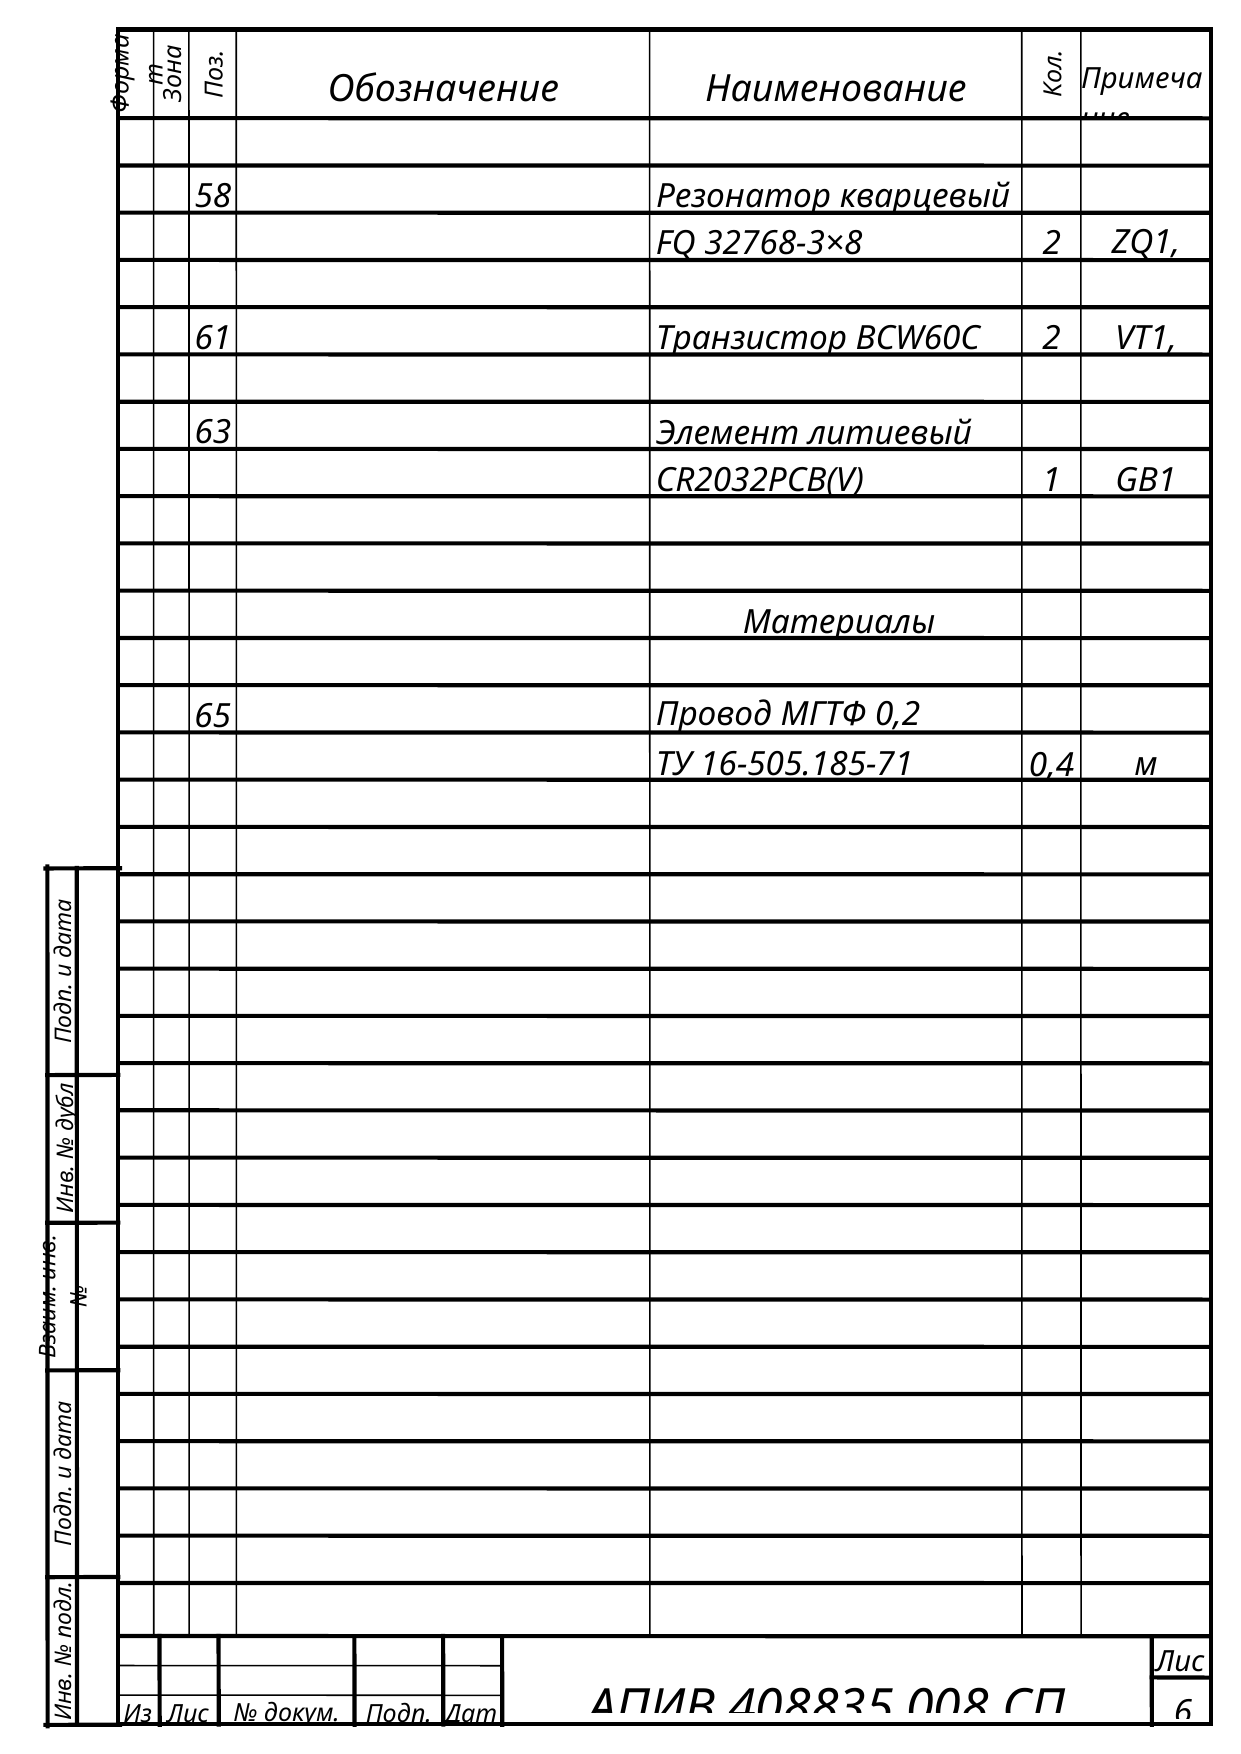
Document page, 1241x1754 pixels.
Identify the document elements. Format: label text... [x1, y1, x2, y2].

text ТУ 16-505.185-71 [656, 740, 1016, 777]
text 58 [190, 172, 235, 210]
text Резонатор кварцевый [656, 172, 1016, 210]
text Элемент литиевый [656, 409, 1021, 446]
text 2 [1023, 314, 1080, 352]
text Примечание [1082, 57, 1211, 116]
text м [1087, 740, 1204, 777]
text Подп. [357, 1697, 441, 1722]
text GB1 [1087, 456, 1204, 494]
text Дата. [446, 1697, 500, 1722]
text Обозначение [238, 61, 648, 106]
text Изм. [127, 1708, 138, 1722]
text Изм. [120, 1696, 157, 1722]
text № докум. [221, 1696, 352, 1722]
text Транзистор BCW60C sot 23 [656, 314, 1016, 352]
text 2 [1023, 219, 1080, 257]
text 6 [1154, 1688, 1212, 1718]
text 61 [190, 314, 235, 352]
text 63 [190, 408, 235, 446]
text Лист. [162, 1696, 216, 1722]
text Материалы [656, 598, 1021, 636]
text ZQ1, ZQ2 [1087, 218, 1204, 258]
text Лист. [169, 1706, 180, 1722]
text CR2032PCB(V) [656, 456, 1021, 494]
text АПИВ.408835.008 СП [508, 1671, 1146, 1713]
text ZQ1, ZQ2 [1135, 232, 1149, 251]
text Дата. [448, 1706, 458, 1720]
text Наименование [651, 61, 1020, 106]
text 65 [190, 692, 235, 730]
text VT1, VT2 [1087, 314, 1205, 352]
text Лист [1154, 1641, 1211, 1675]
text Провод МГТФ 0,2 [656, 690, 1021, 730]
text 0,4 [1023, 741, 1080, 777]
text FQ 32768-3×8 [656, 219, 1016, 257]
text 1 [1023, 456, 1080, 494]
